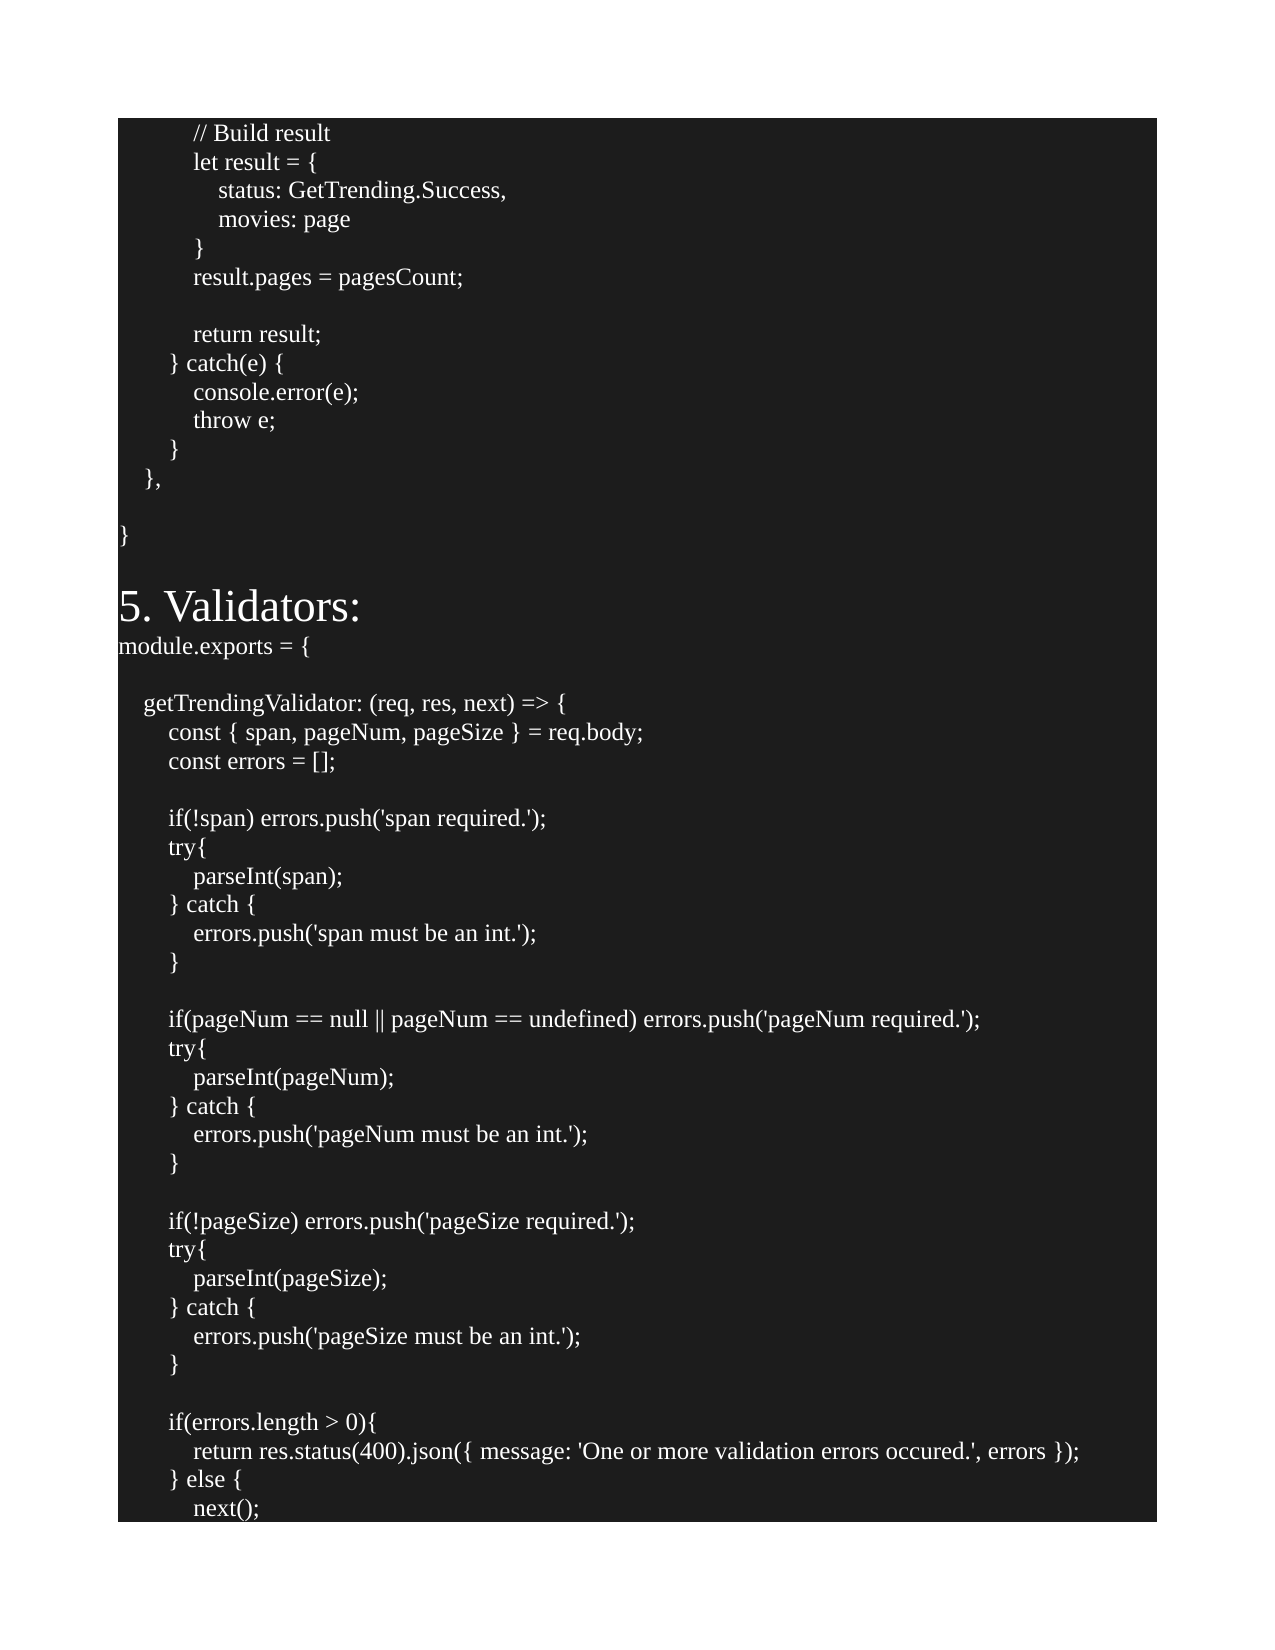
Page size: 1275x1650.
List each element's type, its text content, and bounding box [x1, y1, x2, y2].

text throw e; [118, 406, 1157, 434]
text } catch { [118, 1292, 1157, 1321]
text errors.push('pageNum must be an int.'); [118, 1119, 1157, 1148]
text const errors = []; [118, 746, 1157, 774]
text let result = { [118, 147, 1157, 176]
text errors.push('span must be an int.'); [118, 918, 1157, 947]
text parseInt(pageSize); [118, 1263, 1157, 1292]
text } catch(e) { [118, 348, 1157, 377]
text movies: page [118, 204, 1157, 233]
text module.exports = { [118, 631, 1157, 659]
text result.pages = pagesCount; [118, 262, 1157, 291]
text } else { [118, 1464, 1157, 1493]
text 5. Validators: [118, 578, 1157, 631]
text // Build result [118, 118, 1157, 147]
text parseInt(span); [118, 861, 1157, 889]
text try{ [118, 1033, 1157, 1062]
text parseInt(pageNum); [118, 1062, 1157, 1091]
text } [118, 947, 1157, 976]
text } catch { [118, 889, 1157, 918]
text if(!span) errors.push('span required.'); [118, 803, 1157, 832]
text }, [118, 463, 1157, 492]
text } [118, 233, 1157, 262]
text return res.status(400).json({ message: 'One or more validation errors occured.', errors }); [118, 1436, 1157, 1464]
text } [118, 1349, 1157, 1378]
text } [118, 1148, 1157, 1177]
text errors.push('pageSize must be an int.'); [118, 1321, 1157, 1349]
text if(pageNum == null || pageNum == undefined) errors.push('pageNum required.'); [118, 1004, 1157, 1033]
text if(errors.length > 0){ [118, 1407, 1157, 1436]
text } [118, 434, 1157, 463]
text try{ [118, 1234, 1157, 1263]
text next(); [118, 1493, 1157, 1522]
text } catch { [118, 1091, 1157, 1119]
text status: GetTrending.Success, [118, 176, 1157, 204]
text const { span, pageNum, pageSize } = req.body; [118, 717, 1157, 746]
text console.error(e); [118, 377, 1157, 406]
text return result; [118, 319, 1157, 348]
text try{ [118, 832, 1157, 861]
text if(!pageSize) errors.push('pageSize required.'); [118, 1206, 1157, 1234]
text getTrendingValidator: (req, res, next) => { [118, 688, 1157, 717]
text } [118, 521, 1157, 549]
